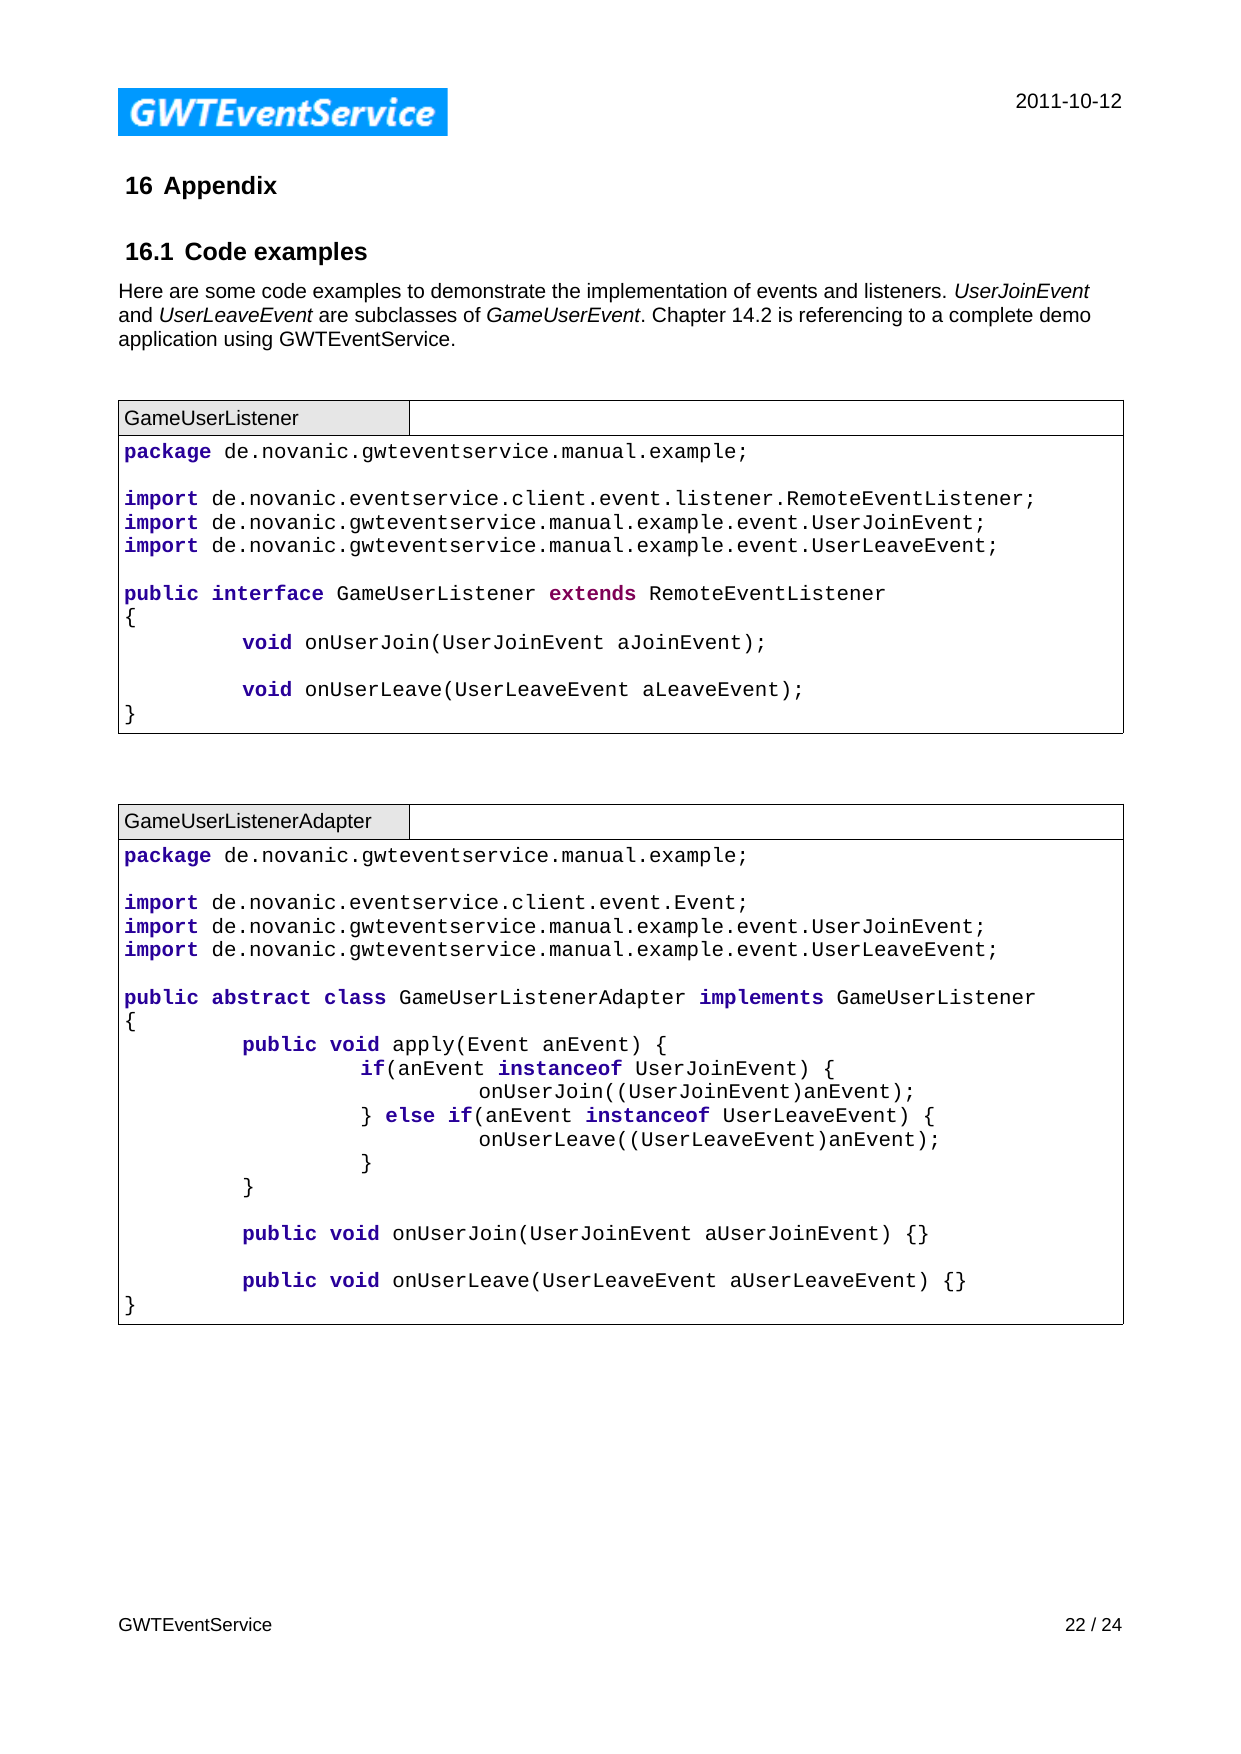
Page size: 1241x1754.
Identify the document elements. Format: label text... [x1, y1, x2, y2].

table_header [410, 805, 1123, 839]
table_cell package de.novanic.gwteventservice.manual.example; import de.novanic.eventservice.client.event.listener.RemoteEventListener; import de.novanic.gwteventservice.manual.example.event.UserJoinEvent; import de.novanic.gwteventservice.manual.example.event.UserLeaveEvent; public interface GameUserListener extends RemoteEventListener { void onUserJoin(UserJoinEvent aJoinEvent); void onUserLeave(UserLeaveEvent aLeaveEvent); } [119, 436, 1123, 733]
table_header [410, 401, 1123, 435]
table_cell package de.novanic.gwteventservice.manual.example; import de.novanic.eventservice.client.event.Event; import de.novanic.gwteventservice.manual.example.event.UserJoinEvent; import de.novanic.gwteventservice.manual.example.event.UserLeaveEvent; public abstract class GameUserListenerAdapter implements GameUserListener { public void apply(Event anEvent) { if(anEvent instanceof UserJoinEvent) { onUserJoin((UserJoinEvent)anEvent); } else if(anEvent instanceof UserLeaveEvent) { onUserLeave((UserLeaveEvent)anEvent); } } public void onUserJoin(UserJoinEvent aUserJoinEvent) {} public void onUserLeave(UserLeaveEvent aUserLeaveEvent) {} } [119, 840, 1123, 1324]
text Here are some code examples to demonstrate the implementation of events and listeners. UserJoinEvent and UserLeaveEvent are subclasses of GameUserEvent. Chapter 14.2 is referencing to a complete demo application using GWTEventService. [118, 279, 1122, 351]
table_header GameUserListener [119, 401, 409, 435]
table_header GameUserListenerAdapter [119, 805, 409, 839]
subtitle Code examples [118, 237, 1122, 266]
picture [118, 88, 448, 136]
subtitle Appendix [118, 171, 1122, 200]
